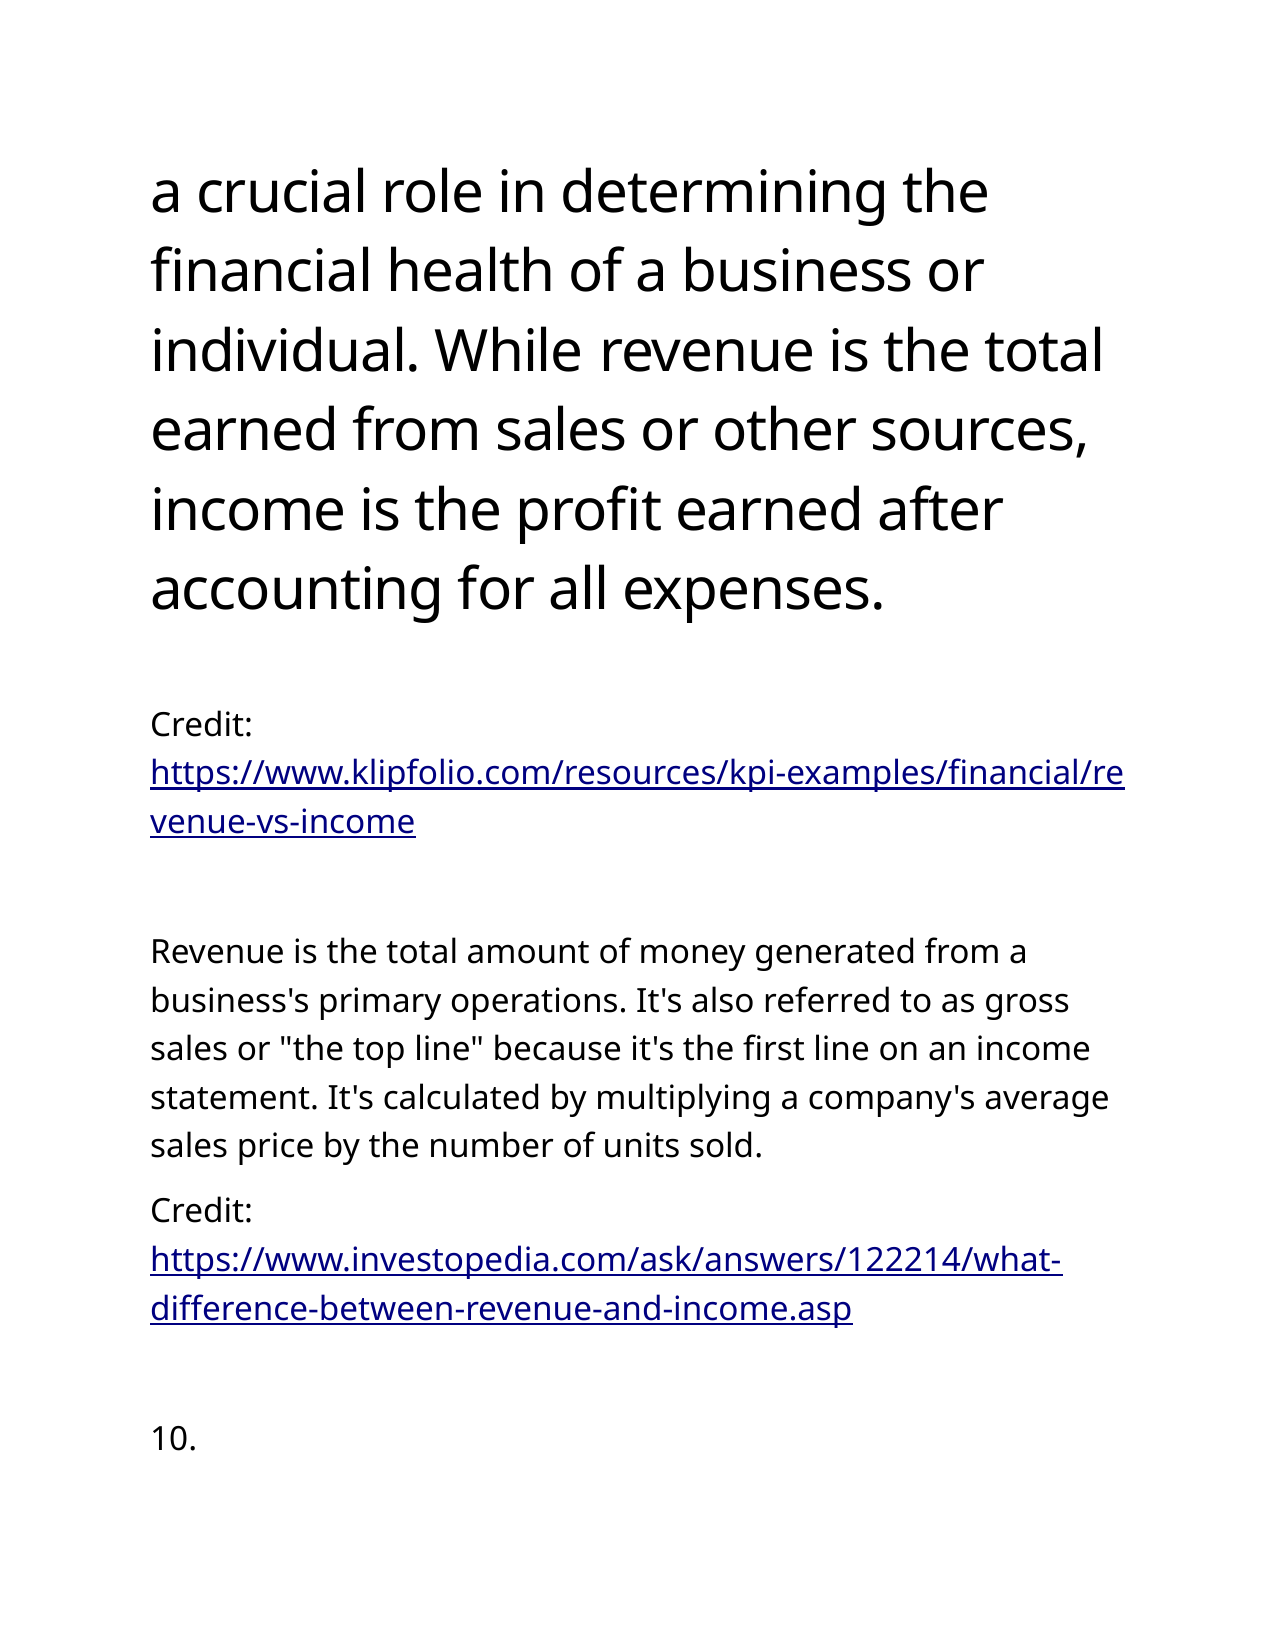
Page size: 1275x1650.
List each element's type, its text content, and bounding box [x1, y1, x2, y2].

text Credit: https://www.klipfolio.com/resources/kpi-examples/financial/re [150, 700, 1125, 787]
text 10. [150, 1415, 1125, 1460]
text Credit: https://www.investopedia.com/ask/answers/122214/what-difference-between-revenue-and-income.asp [150, 1187, 1125, 1330]
text venue-vs-income [150, 790, 1125, 843]
title a crucial role in determining the financial health of a business or individual. While revenue is the total earned from sales or other sources, income is the profit earned after accounting for all expenses. [150, 150, 1125, 627]
text Revenue is the total amount of money generated from a business's primary operations. It's also referred to as gross sales or "the top line" because it's the first line on an income statement. It's calculated by multiplying a company's average sales price by the number of units sold. [150, 928, 1125, 1167]
